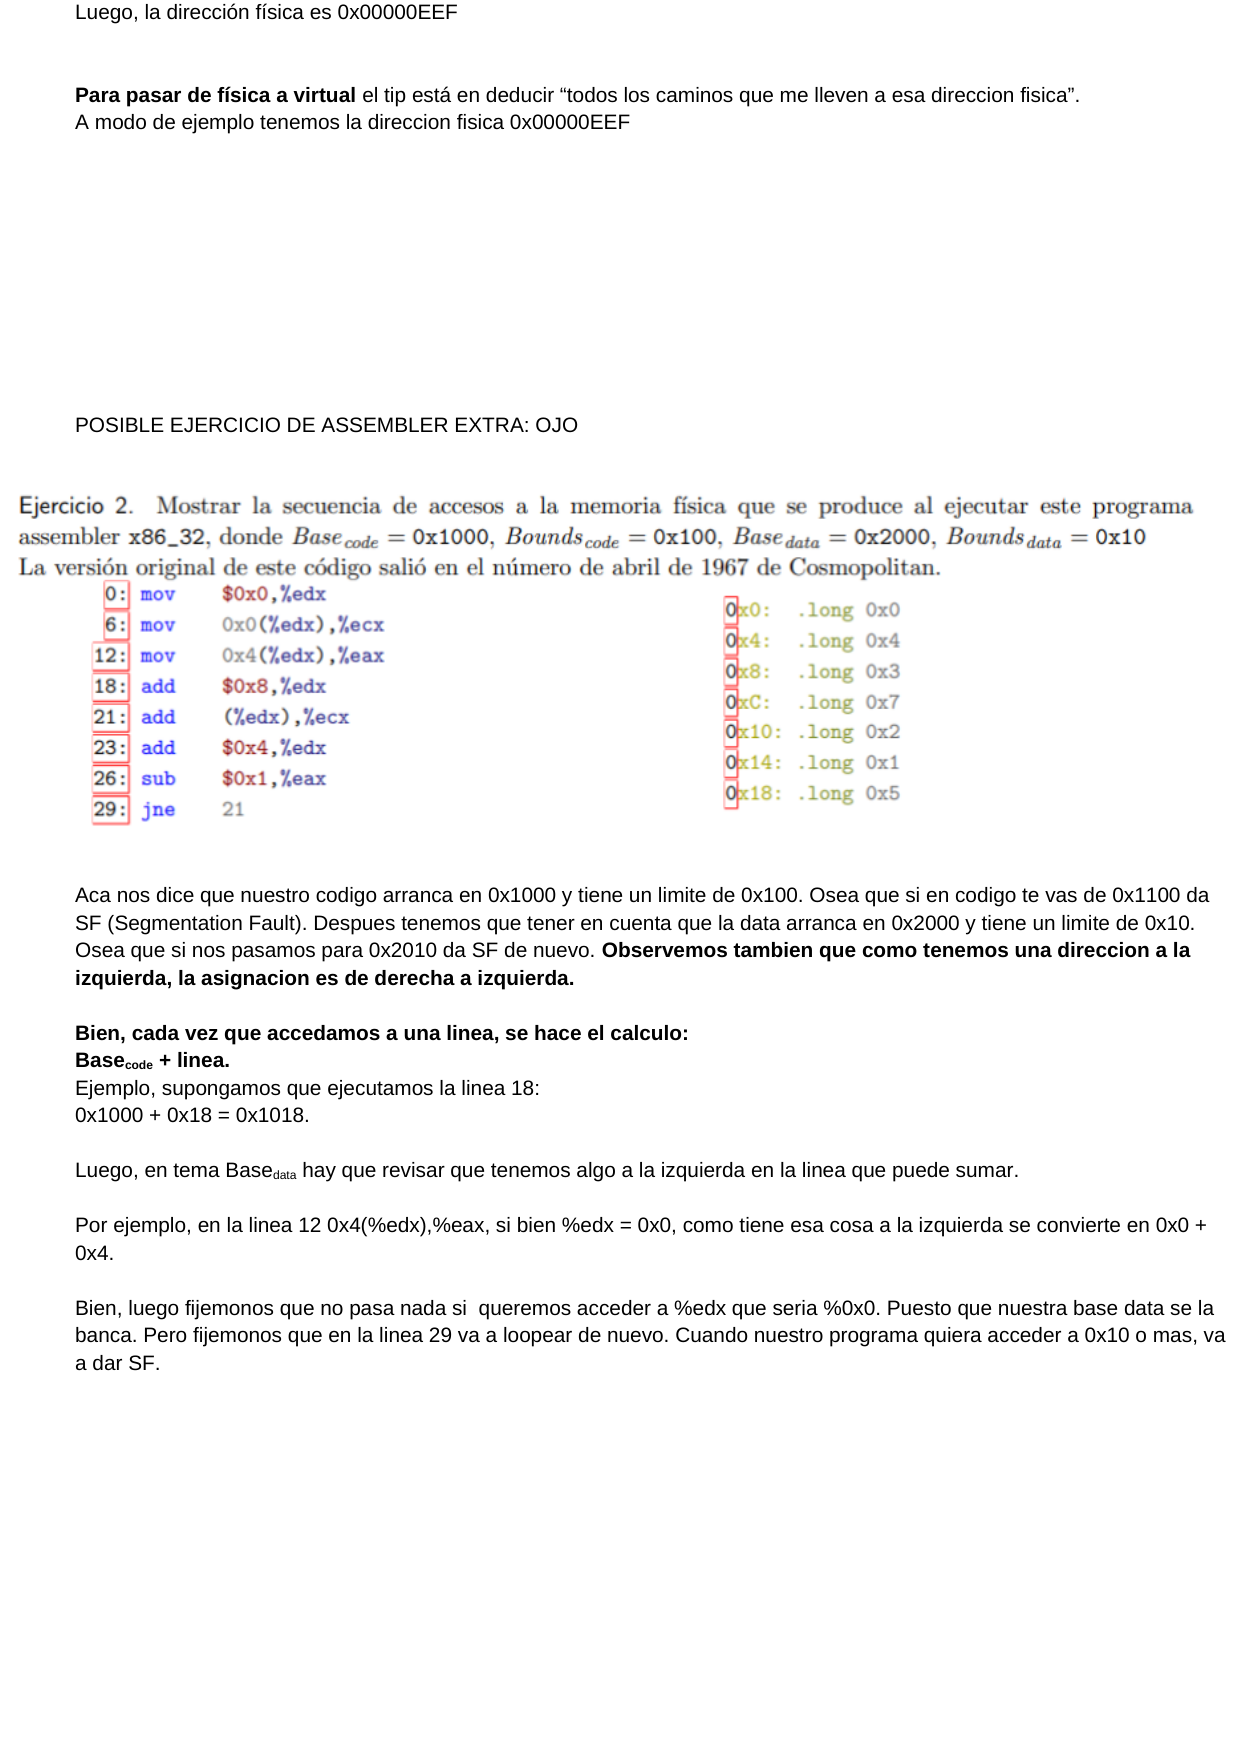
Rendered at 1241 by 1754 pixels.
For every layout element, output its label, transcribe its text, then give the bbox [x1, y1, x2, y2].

text Luego, en tema Basedata hay que revisar que tenemos algo a la izquierda en la linea que puede sumar. [75, 1158, 1240, 1182]
text Bien, cada vez que accedamos a una linea, se hace el calculo: [75, 1020, 1240, 1044]
text Ejemplo, supongamos que ejecutamos la linea 18: [75, 1075, 1240, 1099]
text Para pasar de física a virtual el tip está en deducir “todos los caminos que me lleven a esa direccion fisica”. [0, 82, 1240, 106]
picture [0, 483, 1241, 830]
text A modo de ejemplo tenemos la direccion fisica 0x00000EEF [0, 110, 1240, 134]
text Bien, luego fijemonos que no pasa nada si queremos acceder a %edx que seria %0x0. Puesto que nuestra base data se la banca. Pero fijemonos que en la linea 29 va a loopear de nuevo. Cuando nuestro programa quiera acceder a 0x10 o mas, va a dar SF. [75, 1295, 1240, 1374]
text Por ejemplo, en la linea 12 0x4(%edx),%eax, si bien %edx = 0x0, como tiene esa cosa a la izquierda se convierte en 0x0 + 0x4. [75, 1213, 1240, 1264]
text POSIBLE EJERCICIO DE ASSEMBLER EXTRA: OJO [0, 412, 1240, 436]
text Luego, la dirección física es 0x00000EEF [75, 0, 1240, 24]
text Aca nos dice que nuestro codigo arranca en 0x1000 y tiene un limite de 0x100. Osea que si en codigo te vas de 0x1100 da SF (Segmentation Fault). Despues tenemos que tener en cuenta que la data arranca en 0x2000 y tiene un limite de 0x10. Osea que si nos pasamos para 0x2010 da SF de nuevo. Observemos tambien que como tenemos una direccion a la izquierda, la asignacion es de derecha a izquierda. [75, 883, 1240, 989]
text Basecode + linea. [75, 1048, 1240, 1072]
text 0x1000 + 0x18 = 0x1018. [75, 1103, 1240, 1127]
